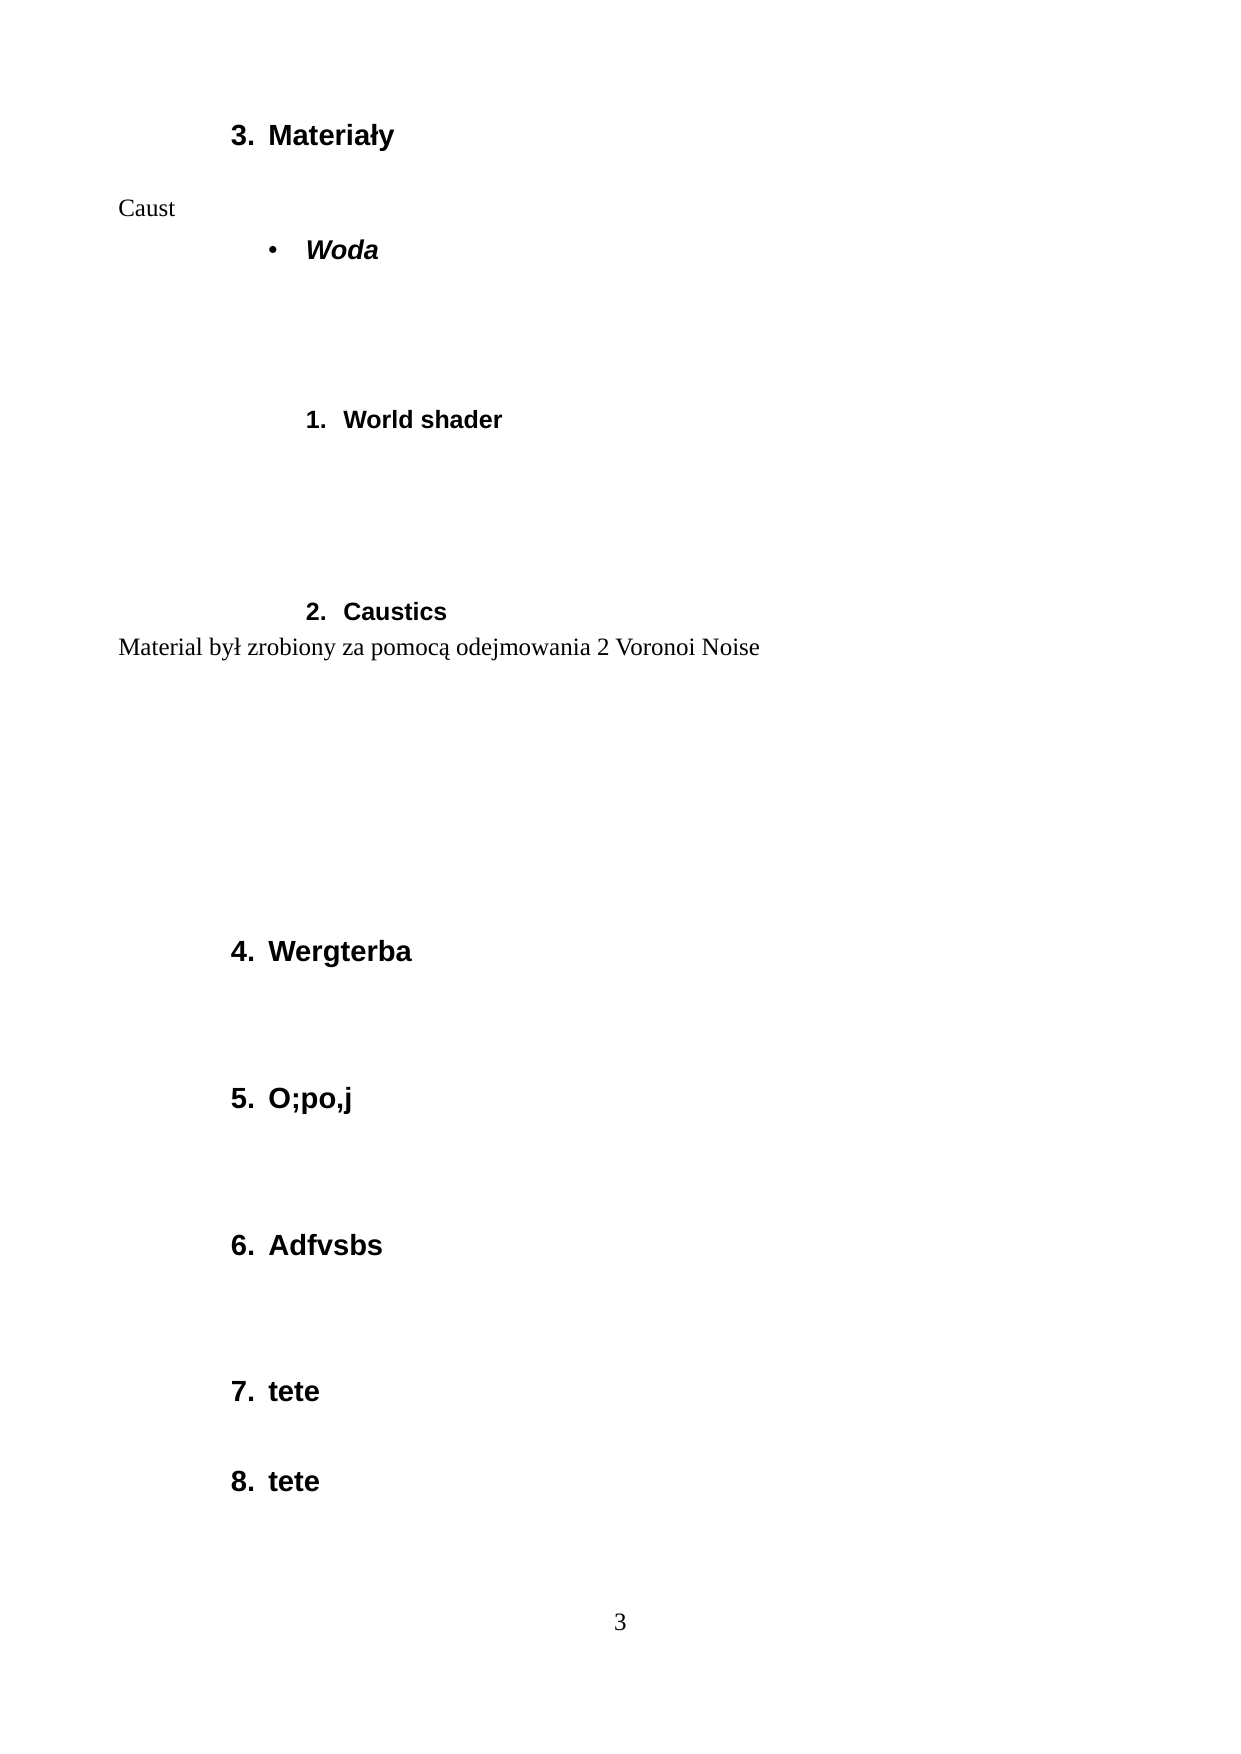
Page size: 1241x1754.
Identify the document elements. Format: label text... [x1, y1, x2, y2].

subtitle World shader [306, 406, 1122, 434]
subtitle tete [231, 1464, 1122, 1497]
text Caust [118, 193, 1122, 222]
subtitle Wergterba [231, 934, 1122, 967]
text Material był zrobiony za pomocą odejmowania 2 Voronoi Noise [118, 632, 1122, 661]
subtitle Woda [268, 234, 1122, 266]
subtitle O;po,j [231, 1081, 1122, 1114]
subtitle Adfvsbs [231, 1228, 1122, 1261]
subtitle tete [231, 1374, 1122, 1408]
subtitle Caustics [306, 597, 1122, 626]
subtitle Materiały [231, 118, 1122, 152]
